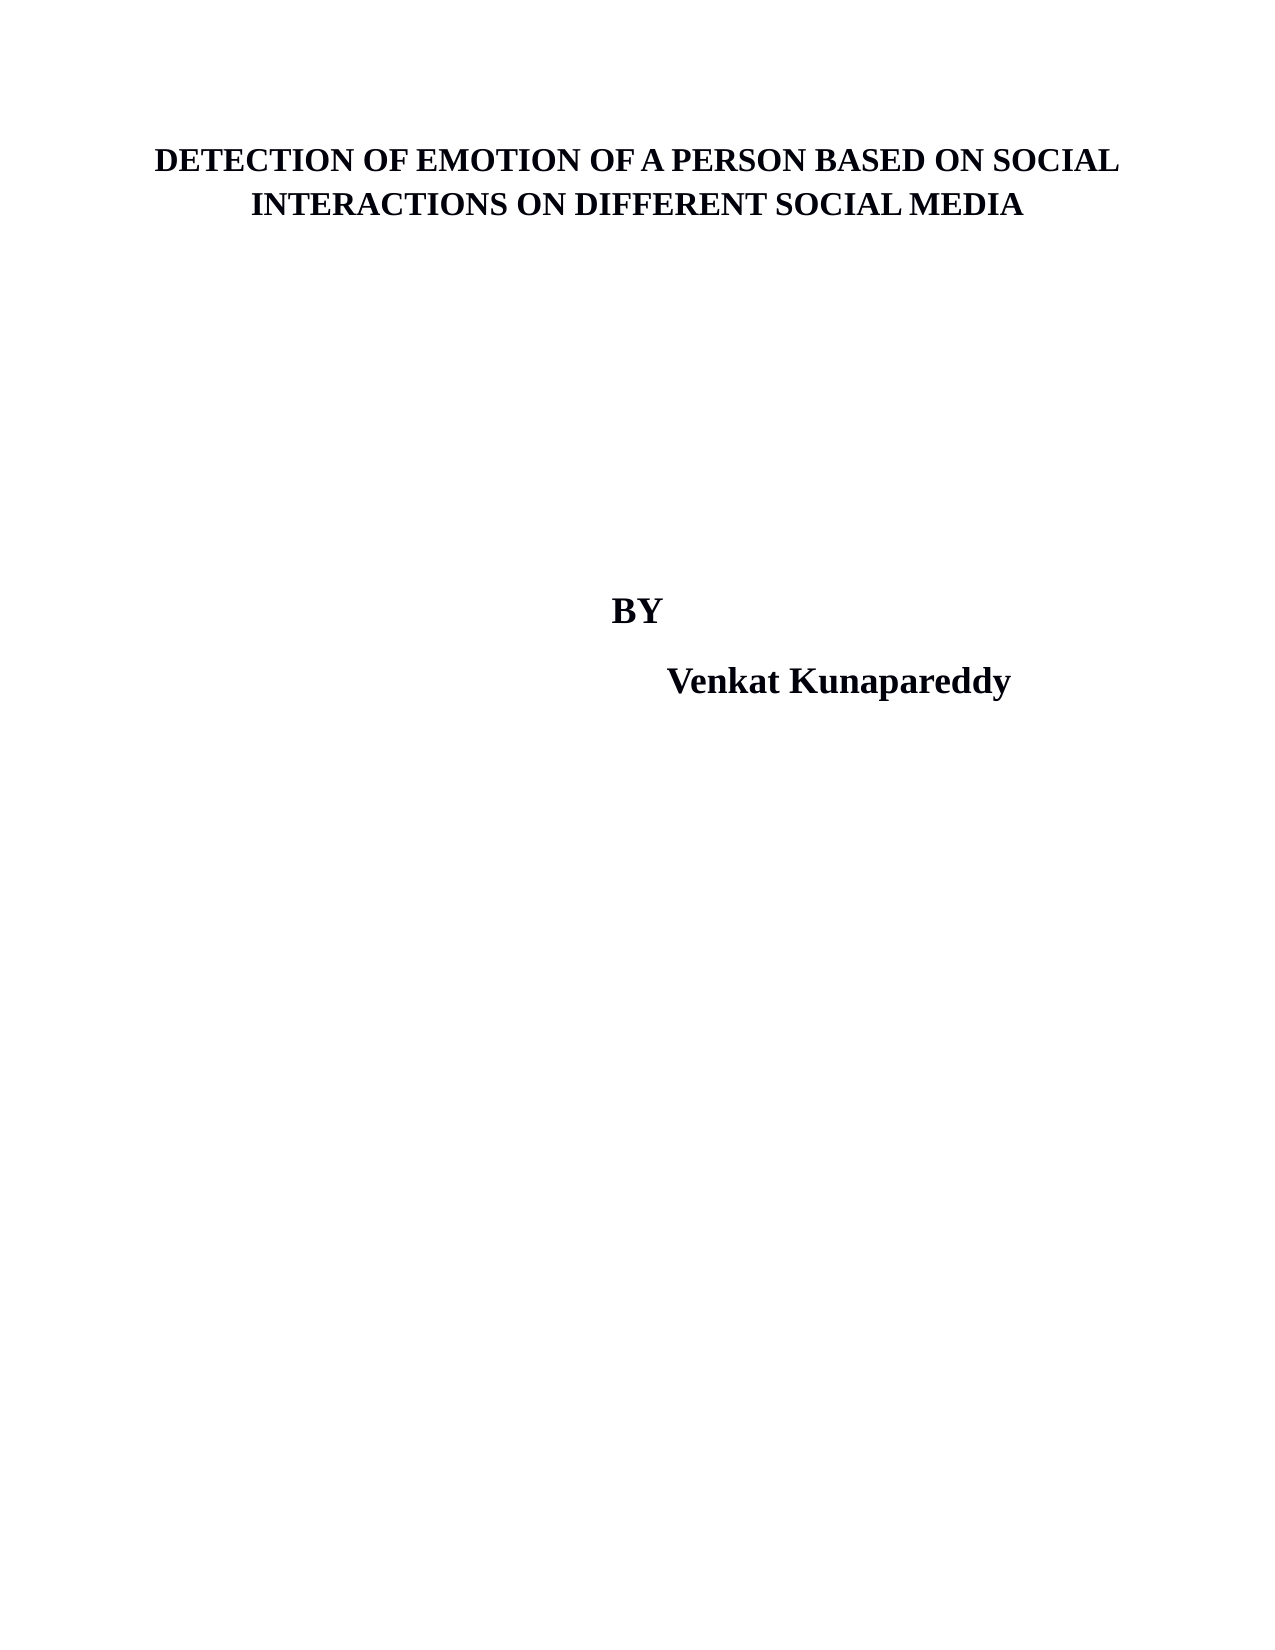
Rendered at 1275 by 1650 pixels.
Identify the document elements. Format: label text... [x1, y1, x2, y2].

text BY [150, 588, 1125, 632]
text Venkat Kunapareddy [150, 659, 1125, 702]
text DETECTION OF EMOTION OF A PERSON BASED ON SOCIAL INTERACTIONS ON DIFFERENT SOCIAL MEDIA [150, 140, 1125, 222]
